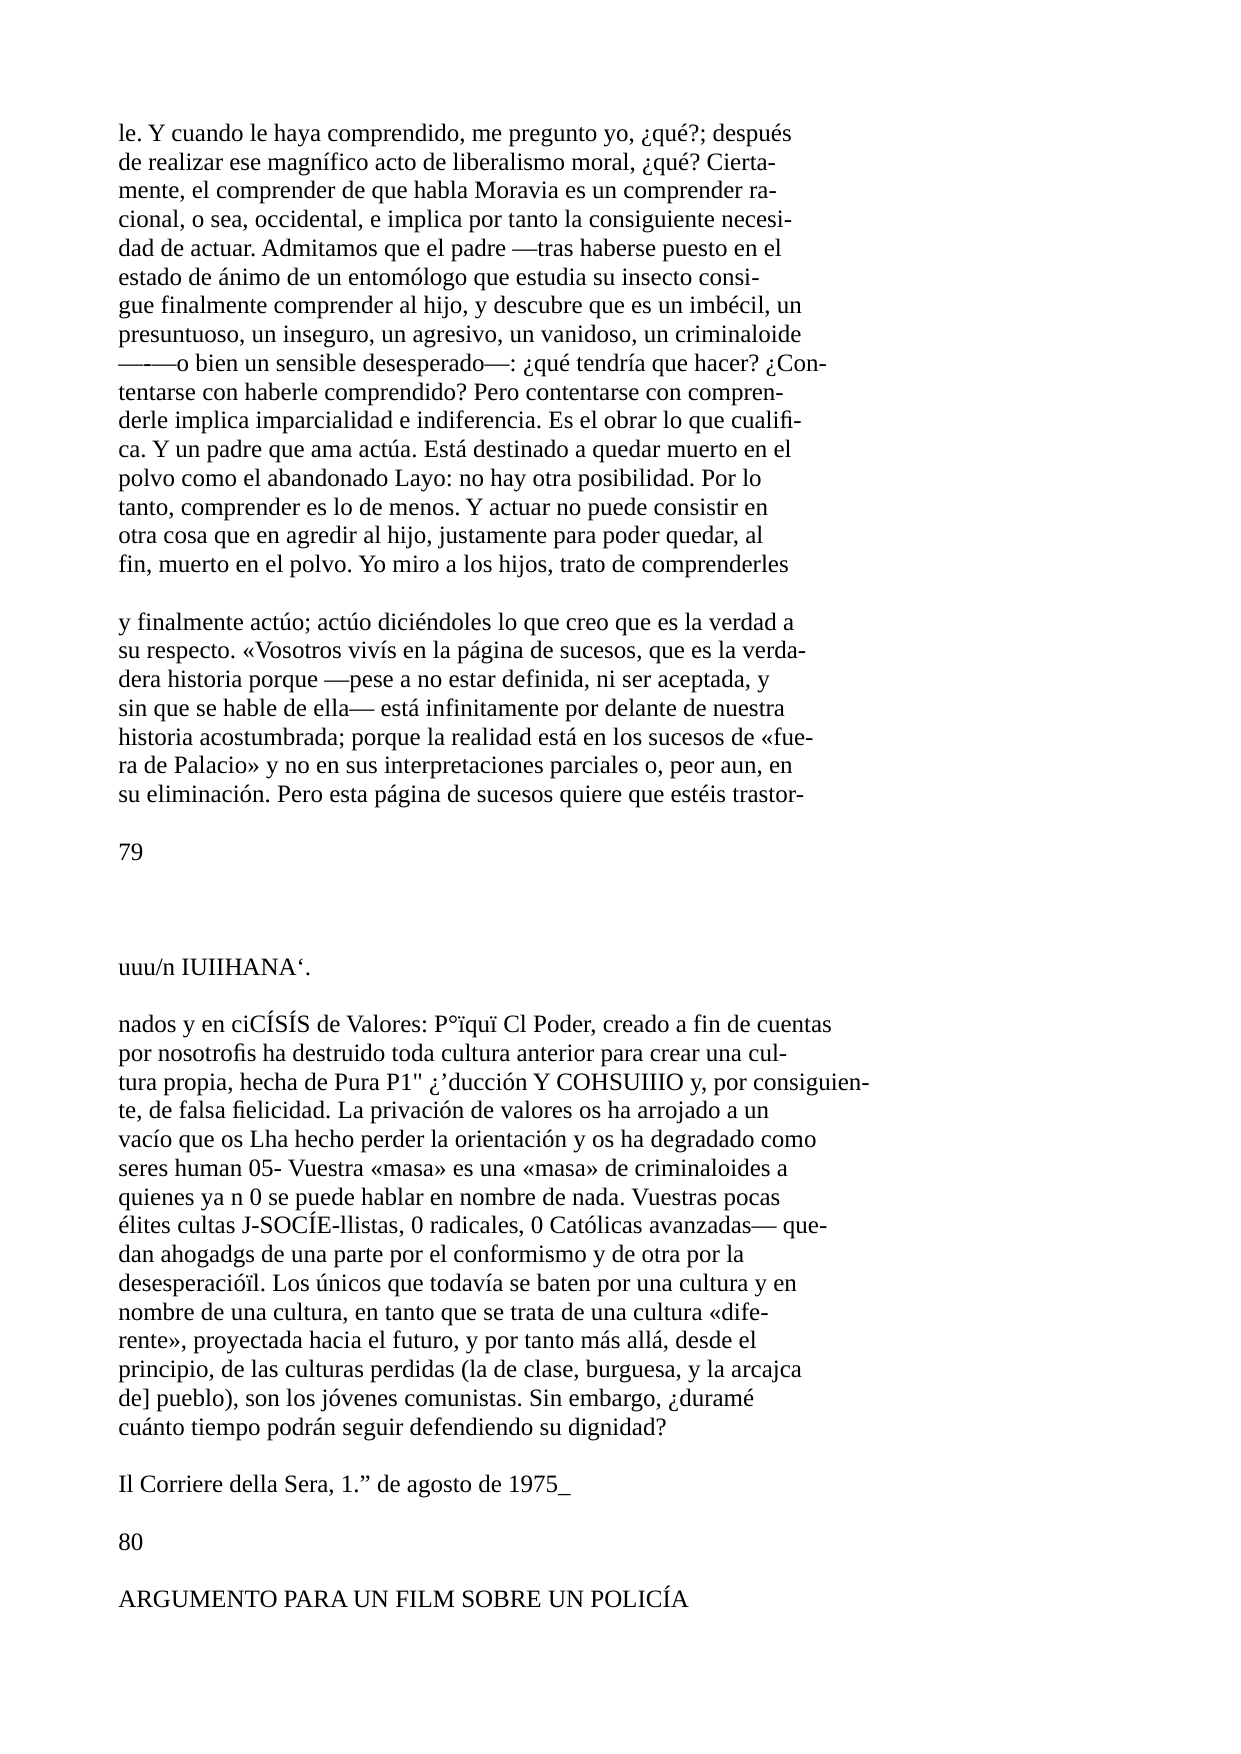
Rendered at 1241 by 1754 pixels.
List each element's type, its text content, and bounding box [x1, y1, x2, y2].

text tura propia, hecha de Pura P1" ¿’ducción Y COHSUIIIO y, por consiguien- [118, 1067, 1122, 1096]
text por nosotroﬁs ha destruido toda cultura anterior para crear una cul- [118, 1038, 1122, 1067]
text de] pueblo), son los jóvenes comunistas. Sin embargo, ¿duramé [118, 1383, 1122, 1412]
text ra de Palacio» y no en sus interpretaciones parciales o, peor aun, en [118, 751, 1122, 779]
text Il Corriere della Sera, 1.” de agosto de 1975_ [118, 1469, 1122, 1498]
text uuu/n IUIIHANA‘. [118, 952, 1122, 981]
text quienes ya n 0 se puede hablar en nombre de nada. Vuestras pocas [118, 1182, 1122, 1211]
text 80 [118, 1527, 1122, 1556]
text mente, el comprender de que habla Moravia es un comprender ra- [118, 176, 1122, 204]
text seres human 05- Vuestra «masa» es una «masa» de criminaloides a [118, 1153, 1122, 1182]
text de realizar ese magnífico acto de liberalismo moral, ¿qué? Cierta- [118, 147, 1122, 176]
text —-—o bien un sensible desesperado—: ¿qué tendría que hacer? ¿Con- [118, 348, 1122, 377]
text desesperacióïl. Los únicos que todavía se baten por una cultura y en [118, 1268, 1122, 1297]
text nombre de una cultura, en tanto que se trata de una cultura «dife- [118, 1297, 1122, 1326]
text otra cosa que en agredir al hijo, justamente para poder quedar, al [118, 521, 1122, 549]
text sin que se hable de ella— está infinitamente por delante de nuestra [118, 693, 1122, 722]
text historia acostumbrada; porque la realidad está en los sucesos de «fue- [118, 722, 1122, 751]
text nados y en ciCÍSÍS de Valores: P°ïquï Cl Poder, creado a fin de cuentas [118, 1009, 1122, 1038]
text rente», proyectada hacia el futuro, y por tanto más allá, desde el [118, 1326, 1122, 1354]
text su respecto. «Vosotros vivís en la página de sucesos, que es la verda- [118, 636, 1122, 664]
text 79 [118, 837, 1122, 866]
text le. Y cuando le haya comprendido, me pregunto yo, ¿qué?; después [118, 118, 1122, 147]
text cional, o sea, occidental, e implica por tanto la consiguiente necesi- [118, 204, 1122, 233]
text presuntuoso, un inseguro, un agresivo, un vanidoso, un criminaloide [118, 319, 1122, 348]
text tanto, comprender es lo de menos. Y actuar no puede consistir en [118, 492, 1122, 521]
text su eliminación. Pero esta página de sucesos quiere que estéis trastor- [118, 779, 1122, 808]
text ARGUMENTO PARA UN FILM SOBRE UN POLICÍA [118, 1584, 1122, 1613]
text vacío que os Lha hecho perder la orientación y os ha degradado como [118, 1124, 1122, 1153]
text dera historia porque —pese a no estar definida, ni ser aceptada, y [118, 664, 1122, 693]
text te, de falsa ﬁelicidad. La privación de valores os ha arrojado a un [118, 1096, 1122, 1124]
text dad de actuar. Admitamos que el padre —tras haberse puesto en el [118, 233, 1122, 262]
text principio, de las culturas perdidas (la de clase, burguesa, y la arcajca [118, 1354, 1122, 1383]
text ca. Y un padre que ama actúa. Está destinado a quedar muerto en el [118, 434, 1122, 463]
text derle implica imparcialidad e indiferencia. Es el obrar lo que cualiﬁ- [118, 406, 1122, 434]
text y finalmente actúo; actúo diciéndoles lo que creo que es la verdad a [118, 607, 1122, 636]
text cuánto tiempo podrán seguir defendiendo su dignidad? [118, 1412, 1122, 1441]
text gue finalmente comprender al hijo, y descubre que es un imbécil, un [118, 291, 1122, 319]
text dan ahogadgs de una parte por el conformismo y de otra por la [118, 1239, 1122, 1268]
text élites cultas J-SOCÍE-llistas, 0 radicales, 0 Católicas avanzadas— que- [118, 1211, 1122, 1239]
text polvo como el abandonado Layo: no hay otra posibilidad. Por lo [118, 463, 1122, 492]
text tentarse con haberle comprendido? Pero contentarse con compren- [118, 377, 1122, 406]
text fin, muerto en el polvo. Yo miro a los hijos, trato de comprenderles [118, 549, 1122, 578]
text estado de ánimo de un entomólogo que estudia su insecto consi- [118, 262, 1122, 291]
